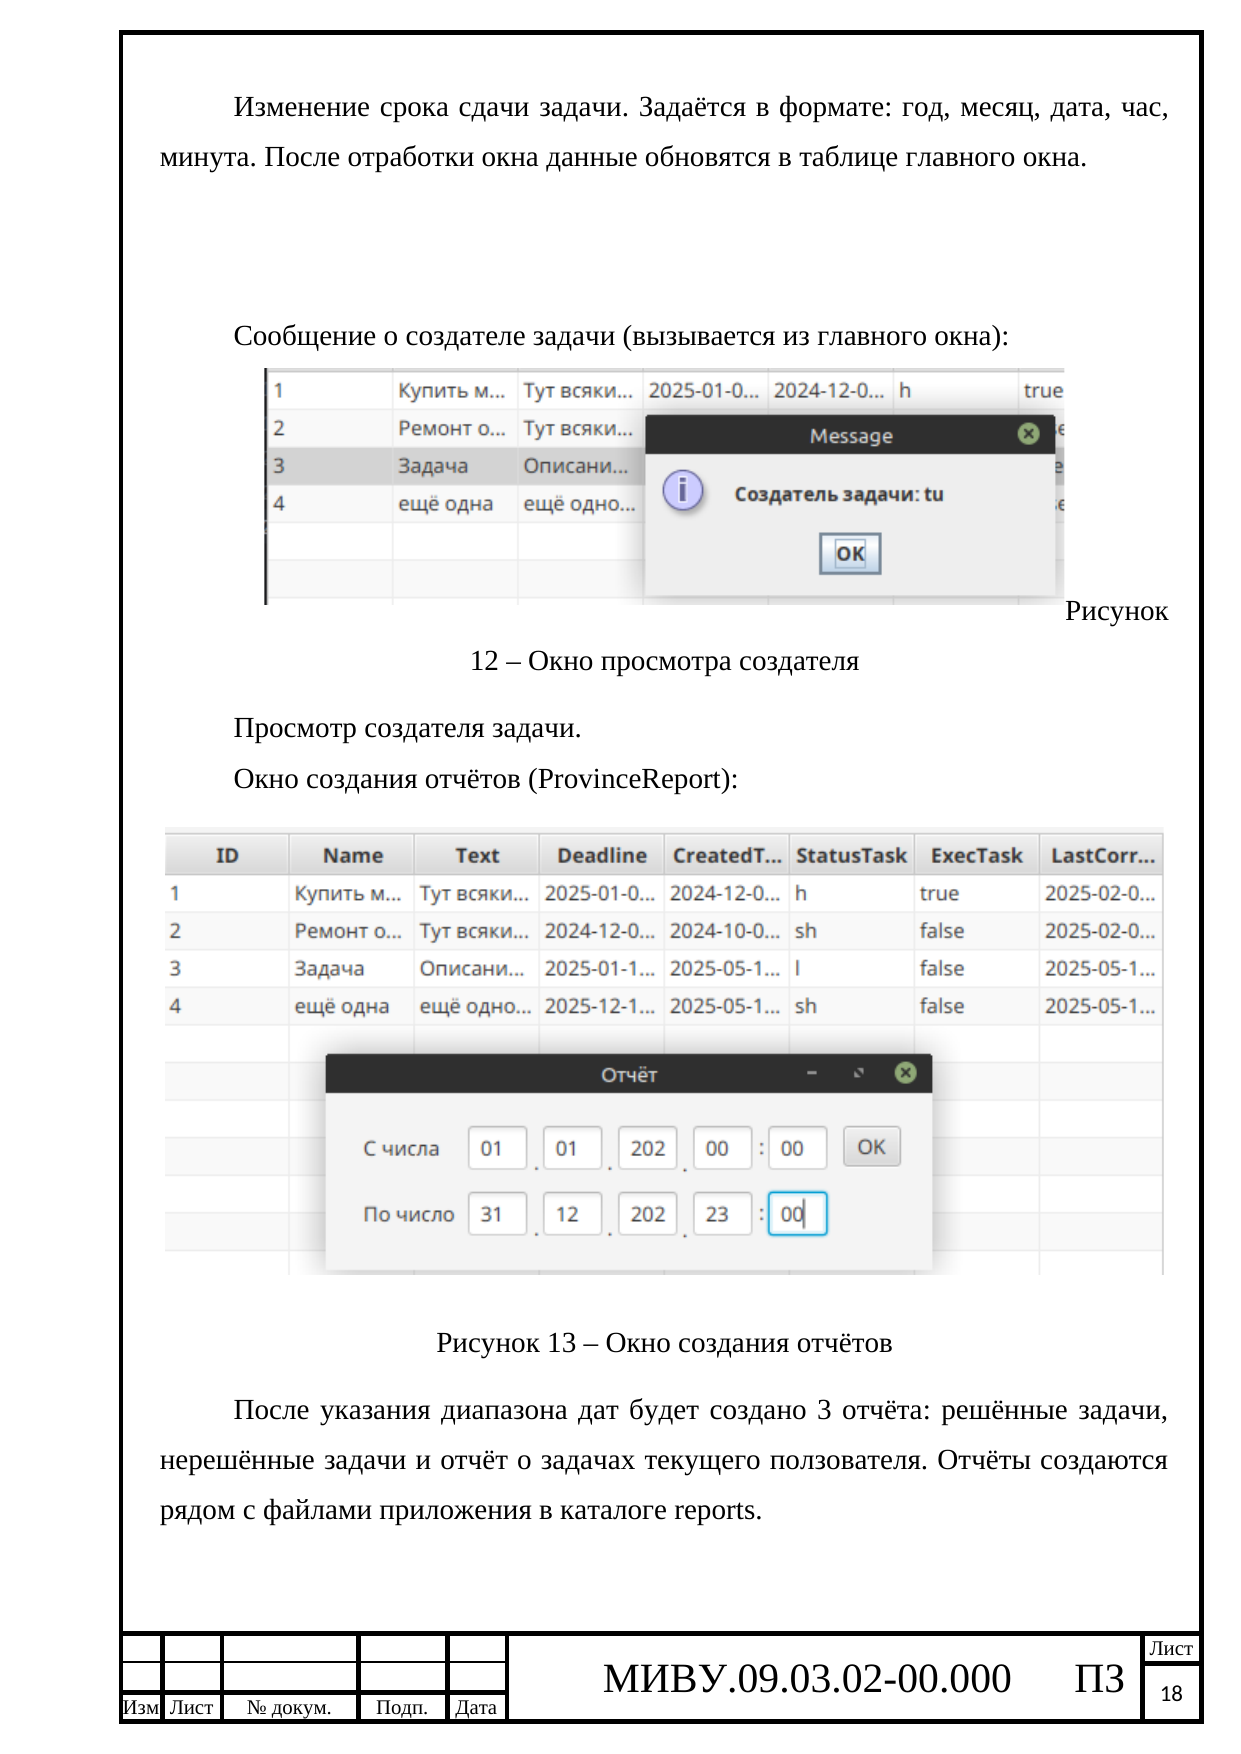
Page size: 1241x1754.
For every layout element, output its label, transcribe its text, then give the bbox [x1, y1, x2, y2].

text Сообщение о создателе задачи (вызывается из главного окна): [159, 318, 1169, 352]
text После указания диапазона дат будет создано 3 отчёта: решённые задачи, нерешённые задачи и отчёт о задачах текущего ползователя. Отчёты создаются рядом с файлами приложения в каталоге reports. [159, 1392, 1169, 1526]
picture [264, 368, 1065, 605]
text Рисунок 12 – Окно просмотра создателя [159, 593, 1169, 677]
text Просмотр создателя задачи. [159, 710, 1169, 744]
text Изменение срока сдачи задачи. Задаётся в формате: год, месяц, дата, час, минута. После отработки окна данные обновятся в таблице главного окна. [159, 89, 1169, 172]
text Окно создания отчётов (ProvinceReport): [159, 761, 1169, 794]
text Рисунок 13 – Окно создания отчётов [159, 828, 1169, 1358]
picture [165, 827, 1164, 1275]
